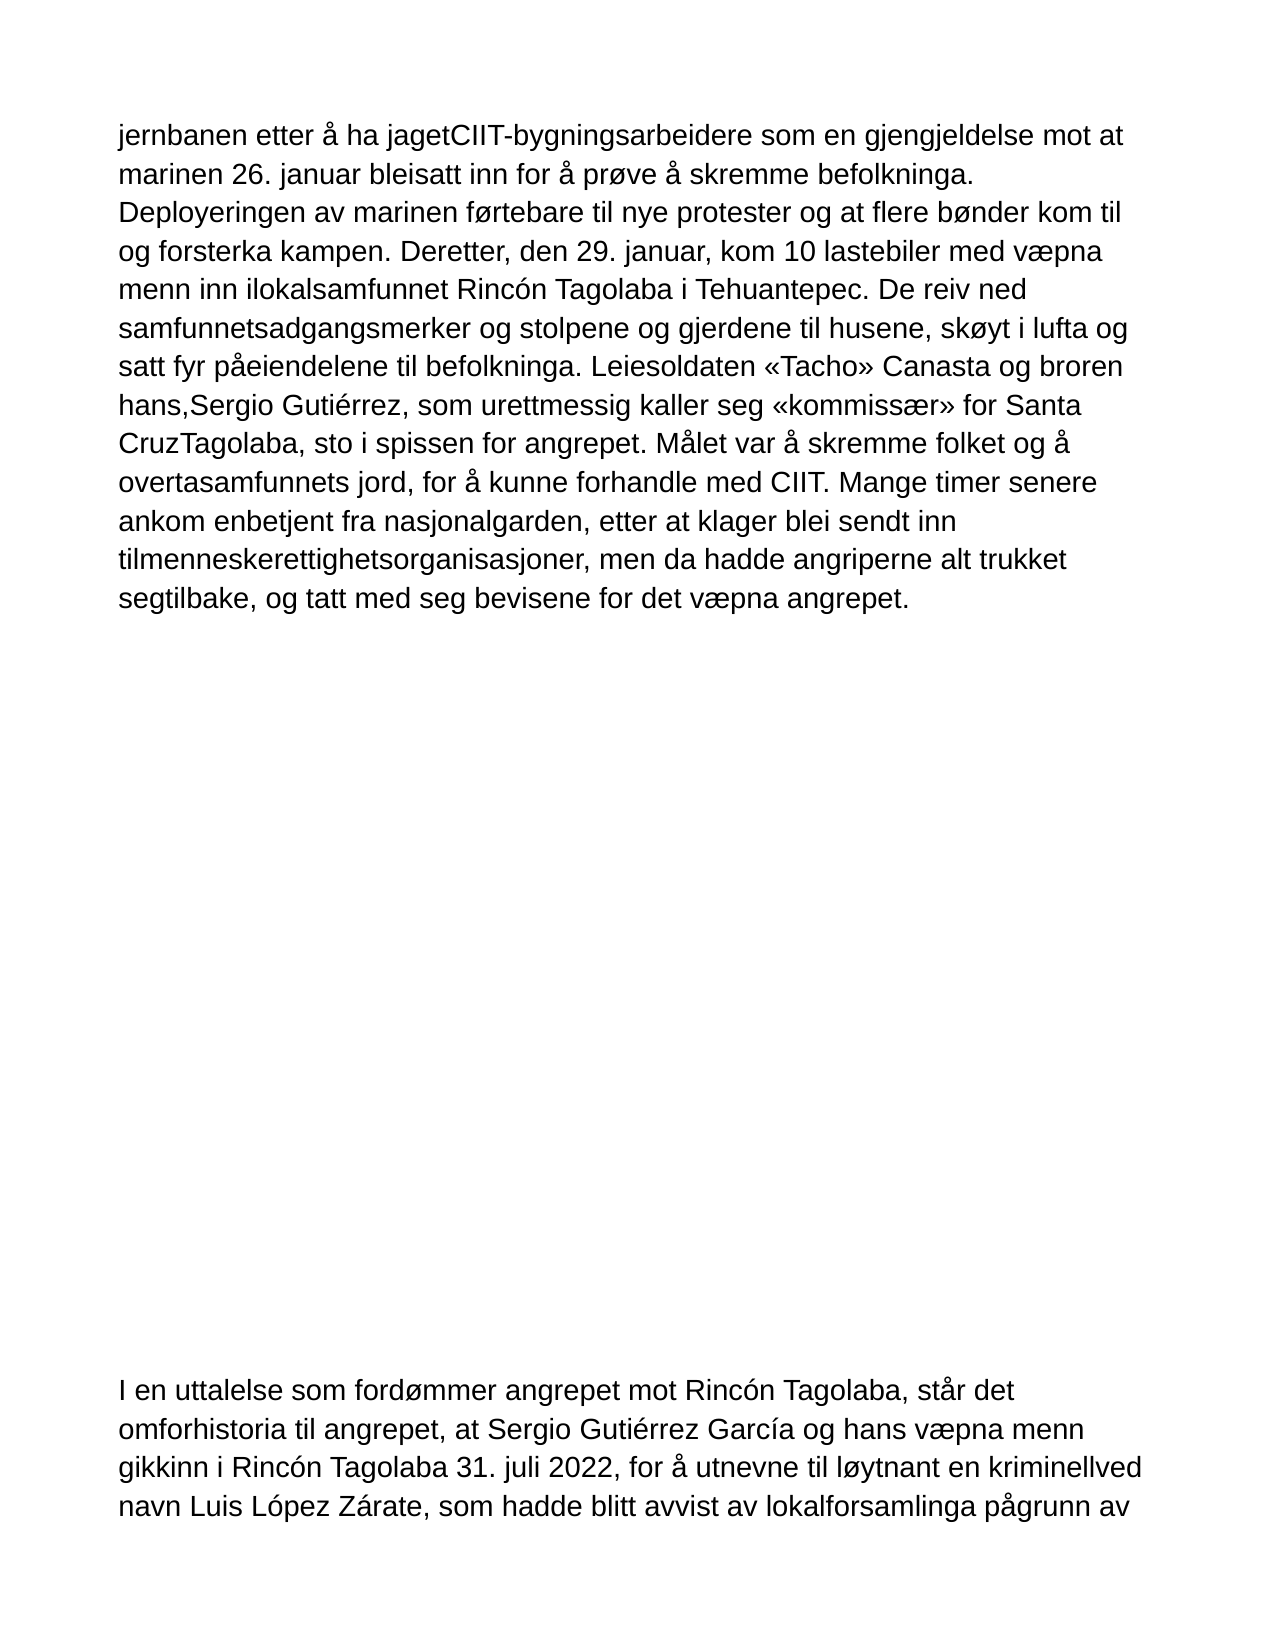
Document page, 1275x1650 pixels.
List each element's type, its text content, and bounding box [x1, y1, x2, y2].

text I en uttalelse som fordømmer angrepet mot Rincón Tagolaba, står det omforhistoria til angrepet, at Sergio Gutiérrez García og hans væpna menn gikkinn i Rincón Tagolaba 31. juli 2022, for å utnevne til løytnant en kriminellved navn Luis López Zárate, som hadde blitt avvist av lokalforsamlinga pågrunn av [118, 1373, 1157, 1522]
text jernbanen etter å ha jagetCIIT-bygningsarbeidere som en gjengjeldelse mot at marinen 26. januar bleisatt inn for å prøve å skremme befolkninga. Deployeringen av marinen førtebare til nye protester og at flere bønder kom til og forsterka kampen. Deretter, den 29. januar, kom 10 lastebiler med væpna menn inn ilokalsamfunnet Rincón Tagolaba i Tehuantepec. De reiv ned samfunnetsadgangsmerker og stolpene og gjerdene til husene, skøyt i lufta og satt fyr påeiendelene til befolkninga. Leiesoldaten «Tacho» Canasta og broren hans,Sergio Gutiérrez, som urettmessig kaller seg «kommissær» for Santa CruzTagolaba, sto i spissen for angrepet. Målet var å skremme folket og å overtasamfunnets jord, for å kunne forhandle med CIIT. Mange timer senere ankom enbetjent fra nasjonalgarden, etter at klager blei sendt inn tilmenneskerettighetsorganisasjoner, men da hadde angriperne alt trukket segtilbake, og tatt med seg bevisene for det væpna angrepet. [118, 118, 1157, 614]
